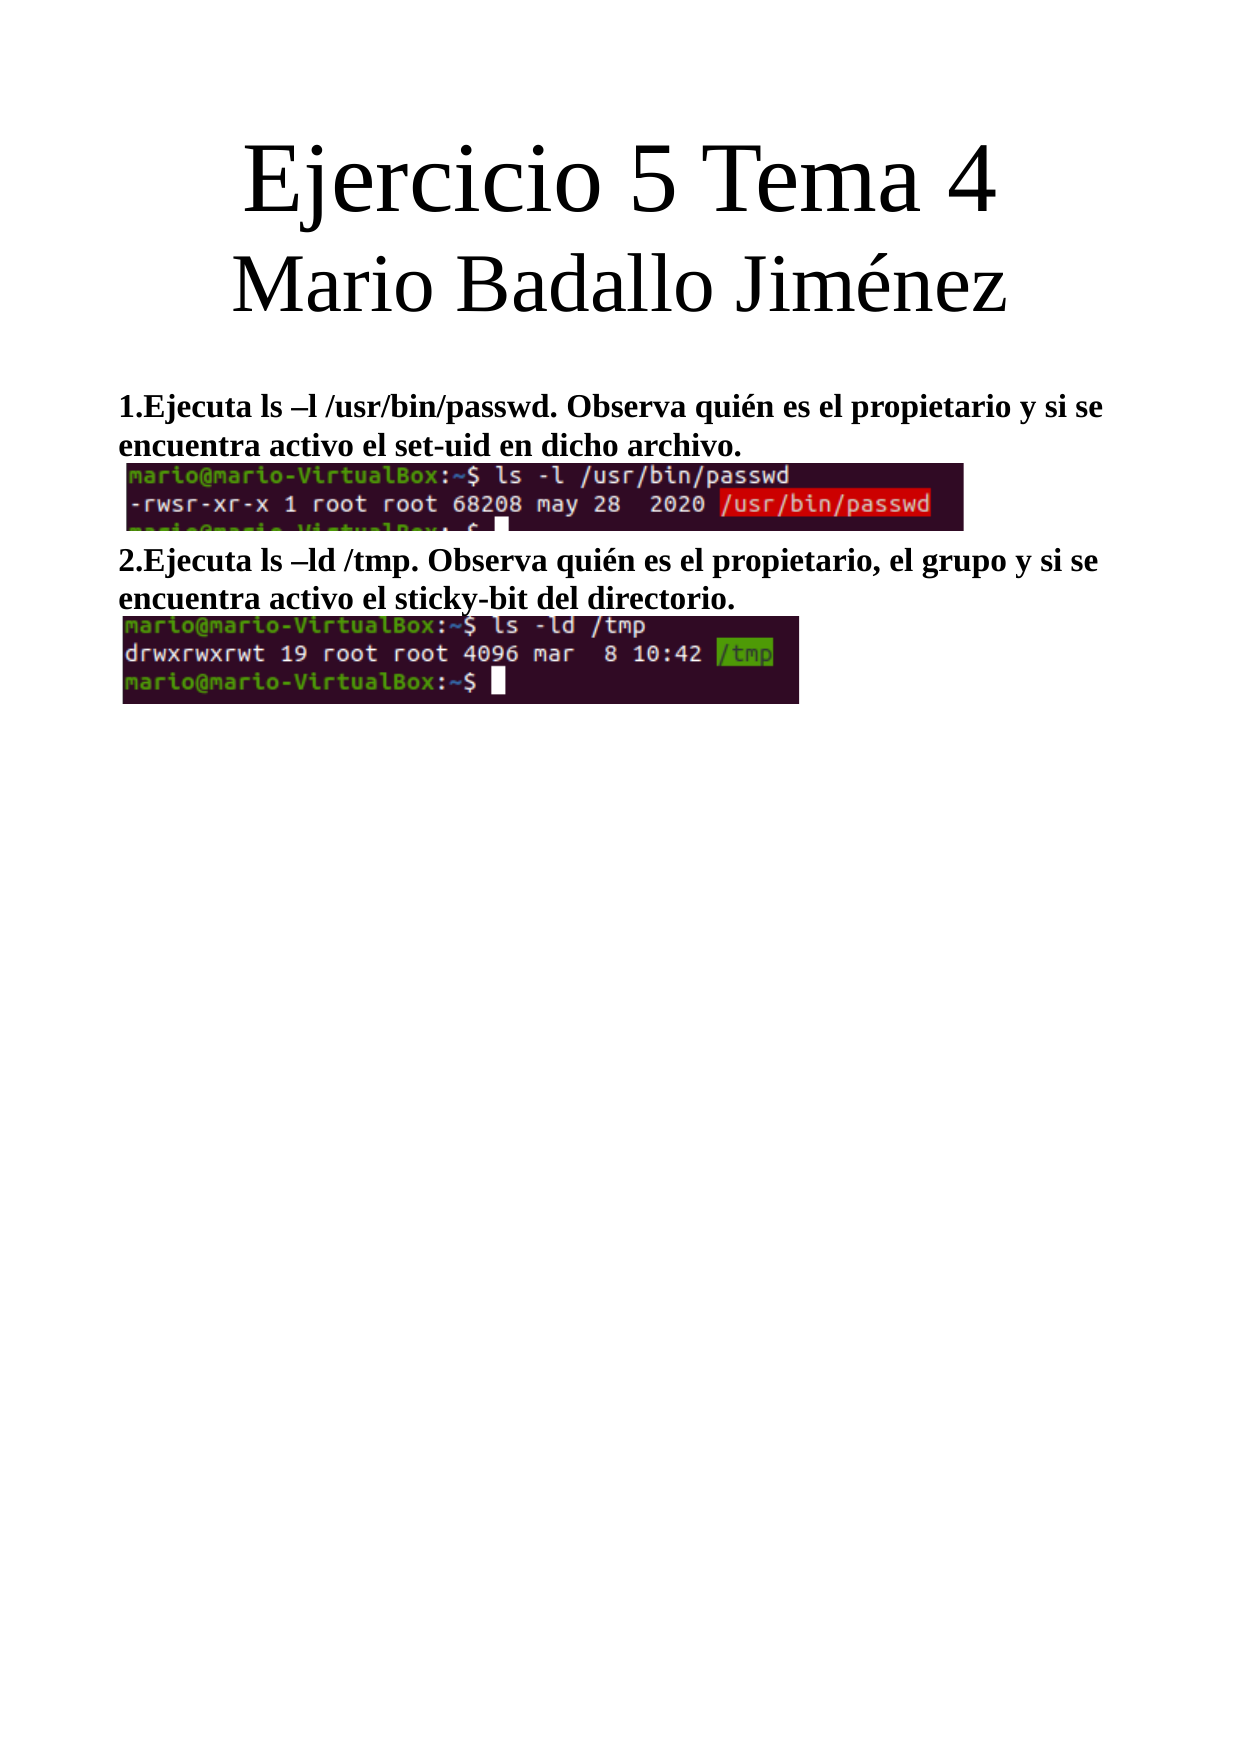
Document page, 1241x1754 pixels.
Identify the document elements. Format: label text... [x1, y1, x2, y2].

picture [126, 463, 964, 531]
text Ejercicio 5 Tema 4 [118, 118, 1122, 233]
text Mario Badallo Jiménez [118, 233, 1122, 329]
text 2.Ejecuta ls –ld /tmp. Observa quién es el propietario, el grupo y si se encuentra activo el sticky-bit del directorio. [118, 540, 1122, 616]
text 1.Ejecuta ls –l /usr/bin/passwd. Observa quién es el propietario y si se encuentra activo el set-uid en dicho archivo. [118, 386, 1122, 463]
picture [122, 616, 800, 704]
